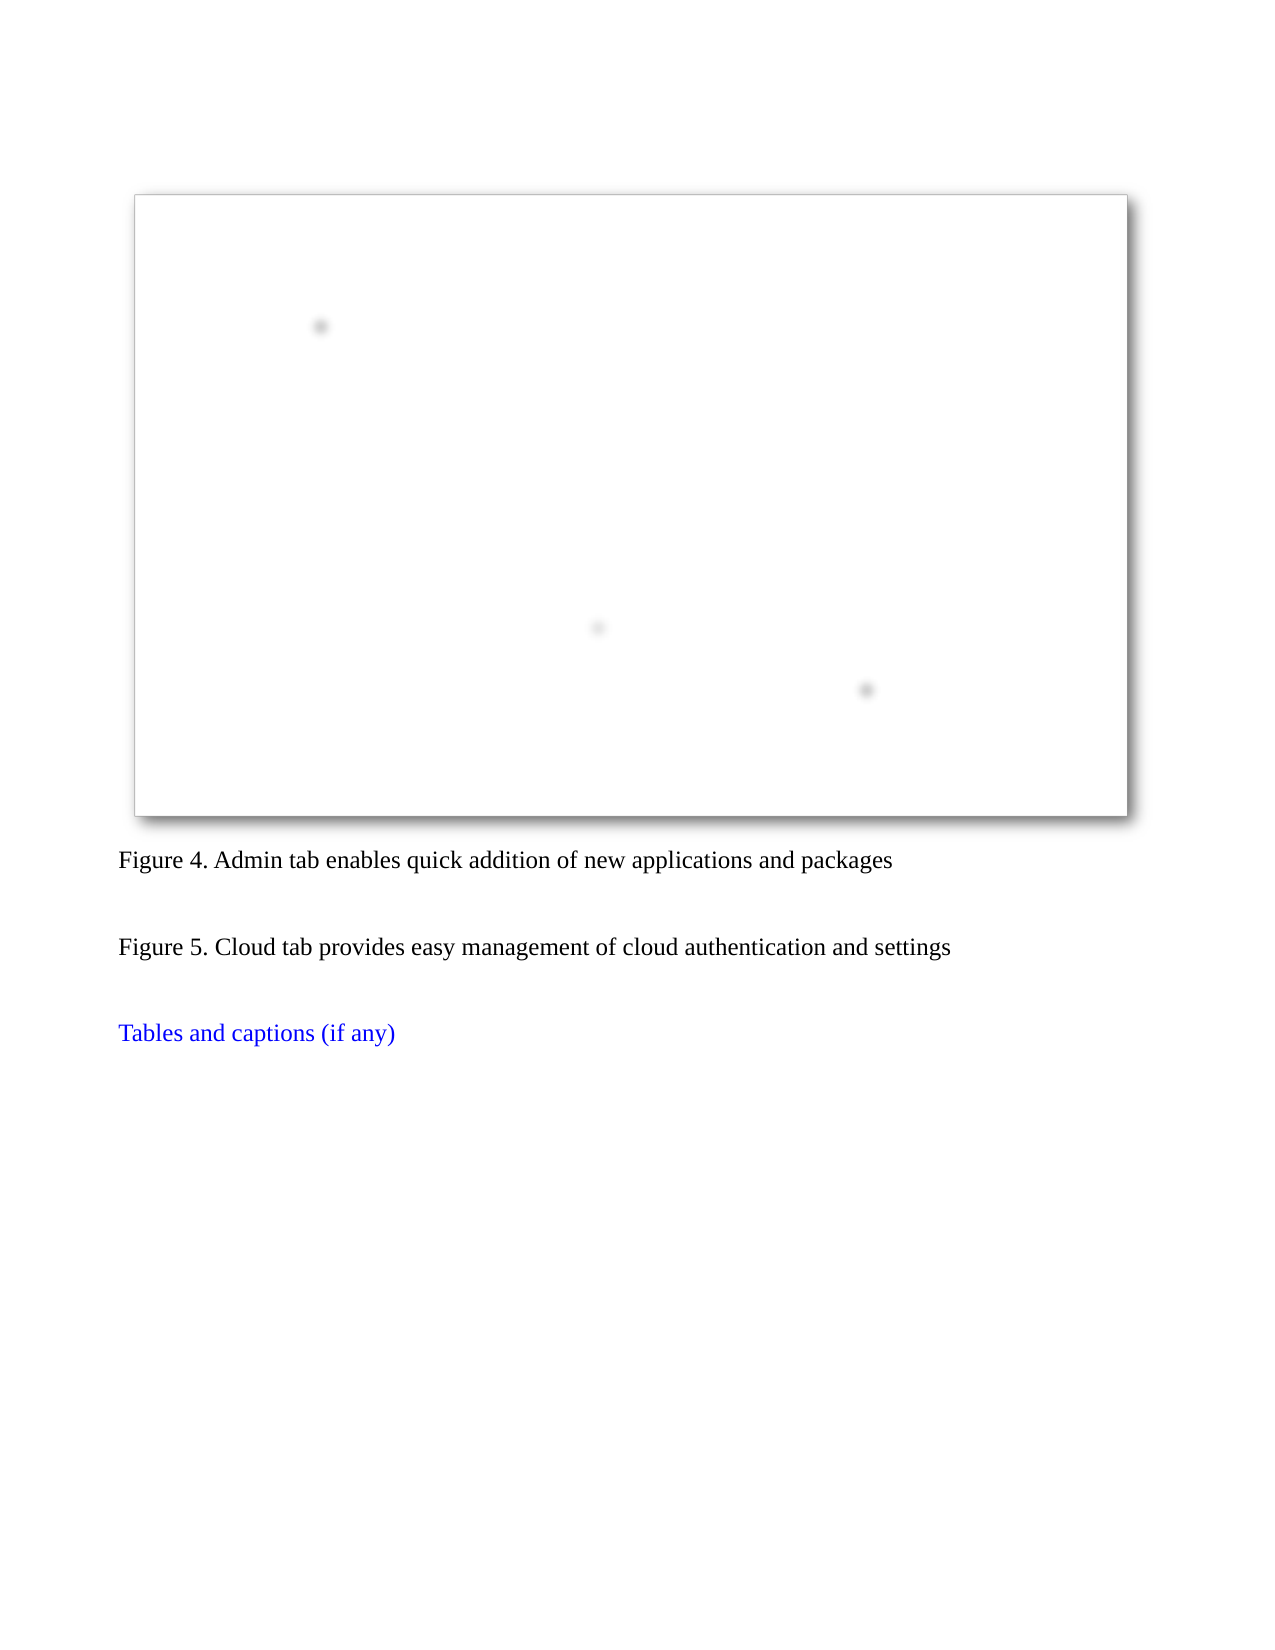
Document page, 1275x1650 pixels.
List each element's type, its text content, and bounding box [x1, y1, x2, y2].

text Tables and captions (if any) [118, 1018, 1157, 1047]
picture [118, 178, 1157, 846]
text Figure 4. Admin tab enables quick addition of new applications and packages [118, 846, 1157, 874]
text Figure 5. Cloud tab provides easy management of cloud authentication and settings [118, 932, 1157, 960]
